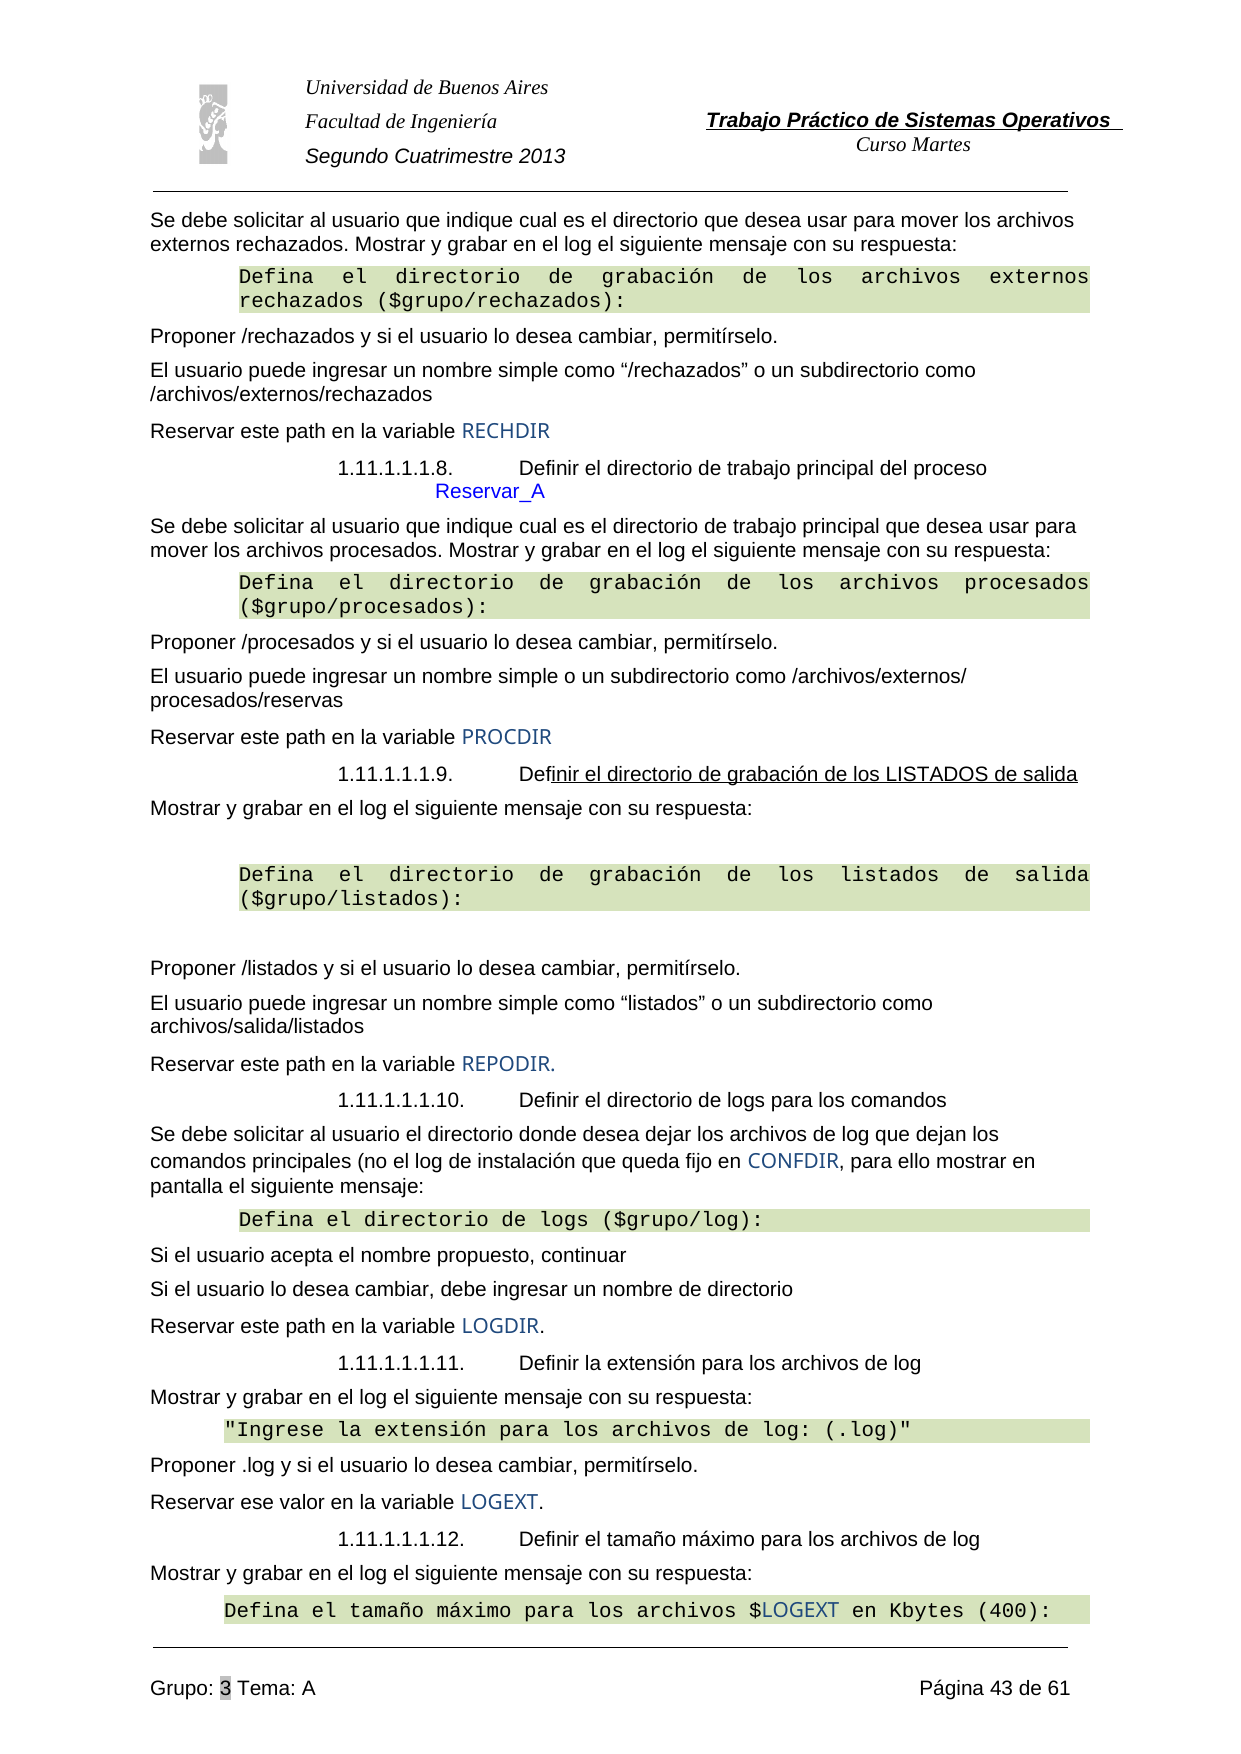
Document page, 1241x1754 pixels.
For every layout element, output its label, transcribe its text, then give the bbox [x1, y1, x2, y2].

text Proponer /rechazados y si el usuario lo desea cambiar, permitírselo. [150, 324, 1090, 348]
text Se debe solicitar al usuario el directorio donde desea dejar los archivos de log que dejan los comandos principales (no el log de instalación que queda fijo en CONFDIR, para ello mostrar en pantalla el siguiente mensaje: [150, 1122, 1090, 1198]
text Proponer /procesados y si el usuario lo desea cambiar, permitírselo. [150, 630, 1090, 654]
text Reservar este path en la variable LOGDIR. [150, 1311, 1090, 1340]
text Si el usuario acepta el nombre propuesto, continuar [150, 1243, 1090, 1267]
text Se debe solicitar al usuario que indique cual es el directorio de trabajo principal que desea usar para mover los archivos procesados. Mostrar y grabar en el log el siguiente mensaje con su respuesta: [150, 514, 1090, 562]
text Mostrar y grabar en el log el siguiente mensaje con su respuesta: [150, 1561, 1090, 1585]
text Reservar este path en la variable RECHDIR [150, 417, 1090, 445]
text Proponer .log y si el usuario lo desea cambiar, permitírselo. [150, 1453, 1090, 1477]
list Definir el directorio de logs para los comandos [337, 1087, 1090, 1111]
text Defina el tamaño máximo para los archivos $LOGEXT en Kbytes (400): [224, 1595, 1090, 1624]
text El usuario puede ingresar un nombre simple como “listados” o un subdirectorio como archivos/salida/listados [150, 990, 1090, 1038]
text El usuario puede ingresar un nombre simple o un subdirectorio como /archivos/externos/ procesados/reservas [150, 664, 1090, 712]
text El usuario puede ingresar un nombre simple como “/rechazados” o un subdirectorio como /archivos/externos/rechazados [150, 358, 1090, 406]
text Reservar este path en la variable REPODIR. [150, 1049, 1090, 1077]
text Se debe solicitar al usuario que indique cual es el directorio que desea usar para mover los archivos externos rechazados. Mostrar y grabar en el log el siguiente mensaje con su respuesta: [150, 208, 1090, 256]
list Definir el directorio de trabajo principal del proceso Reservar_A [337, 455, 1090, 503]
list Definir el directorio de grabación de los LISTADOS de salida [337, 761, 1090, 785]
text Defina el directorio de grabación de los archivos procesados ($grupo/procesados): [239, 572, 1090, 619]
text Reservar ese valor en la variable LOGEXT. [150, 1487, 1090, 1516]
text Defina el directorio de logs ($grupo/log): [239, 1209, 1090, 1232]
text Reservar este path en la variable PROCDIR [150, 722, 1090, 751]
picture [198, 82, 231, 166]
text Mostrar y grabar en el log el siguiente mensaje con su respuesta: [150, 1385, 1090, 1409]
list Definir la extensión para los archivos de log [337, 1350, 1090, 1374]
text Proponer /listados y si el usuario lo desea cambiar, permitírselo. [150, 956, 1090, 980]
text Si el usuario lo desea cambiar, debe ingresar un nombre de directorio [150, 1277, 1090, 1301]
text Defina el directorio de grabación de los archivos externos rechazados ($grupo/rechazados): [239, 266, 1090, 313]
text Mostrar y grabar en el log el siguiente mensaje con su respuesta: [150, 796, 1090, 820]
list Definir el tamaño máximo para los archivos de log [337, 1526, 1090, 1550]
text "Ingrese la extensión para los archivos de log: (.log)" [224, 1419, 1090, 1443]
text Defina el directorio de grabación de los listados de salida ($grupo/listados): [239, 864, 1090, 911]
